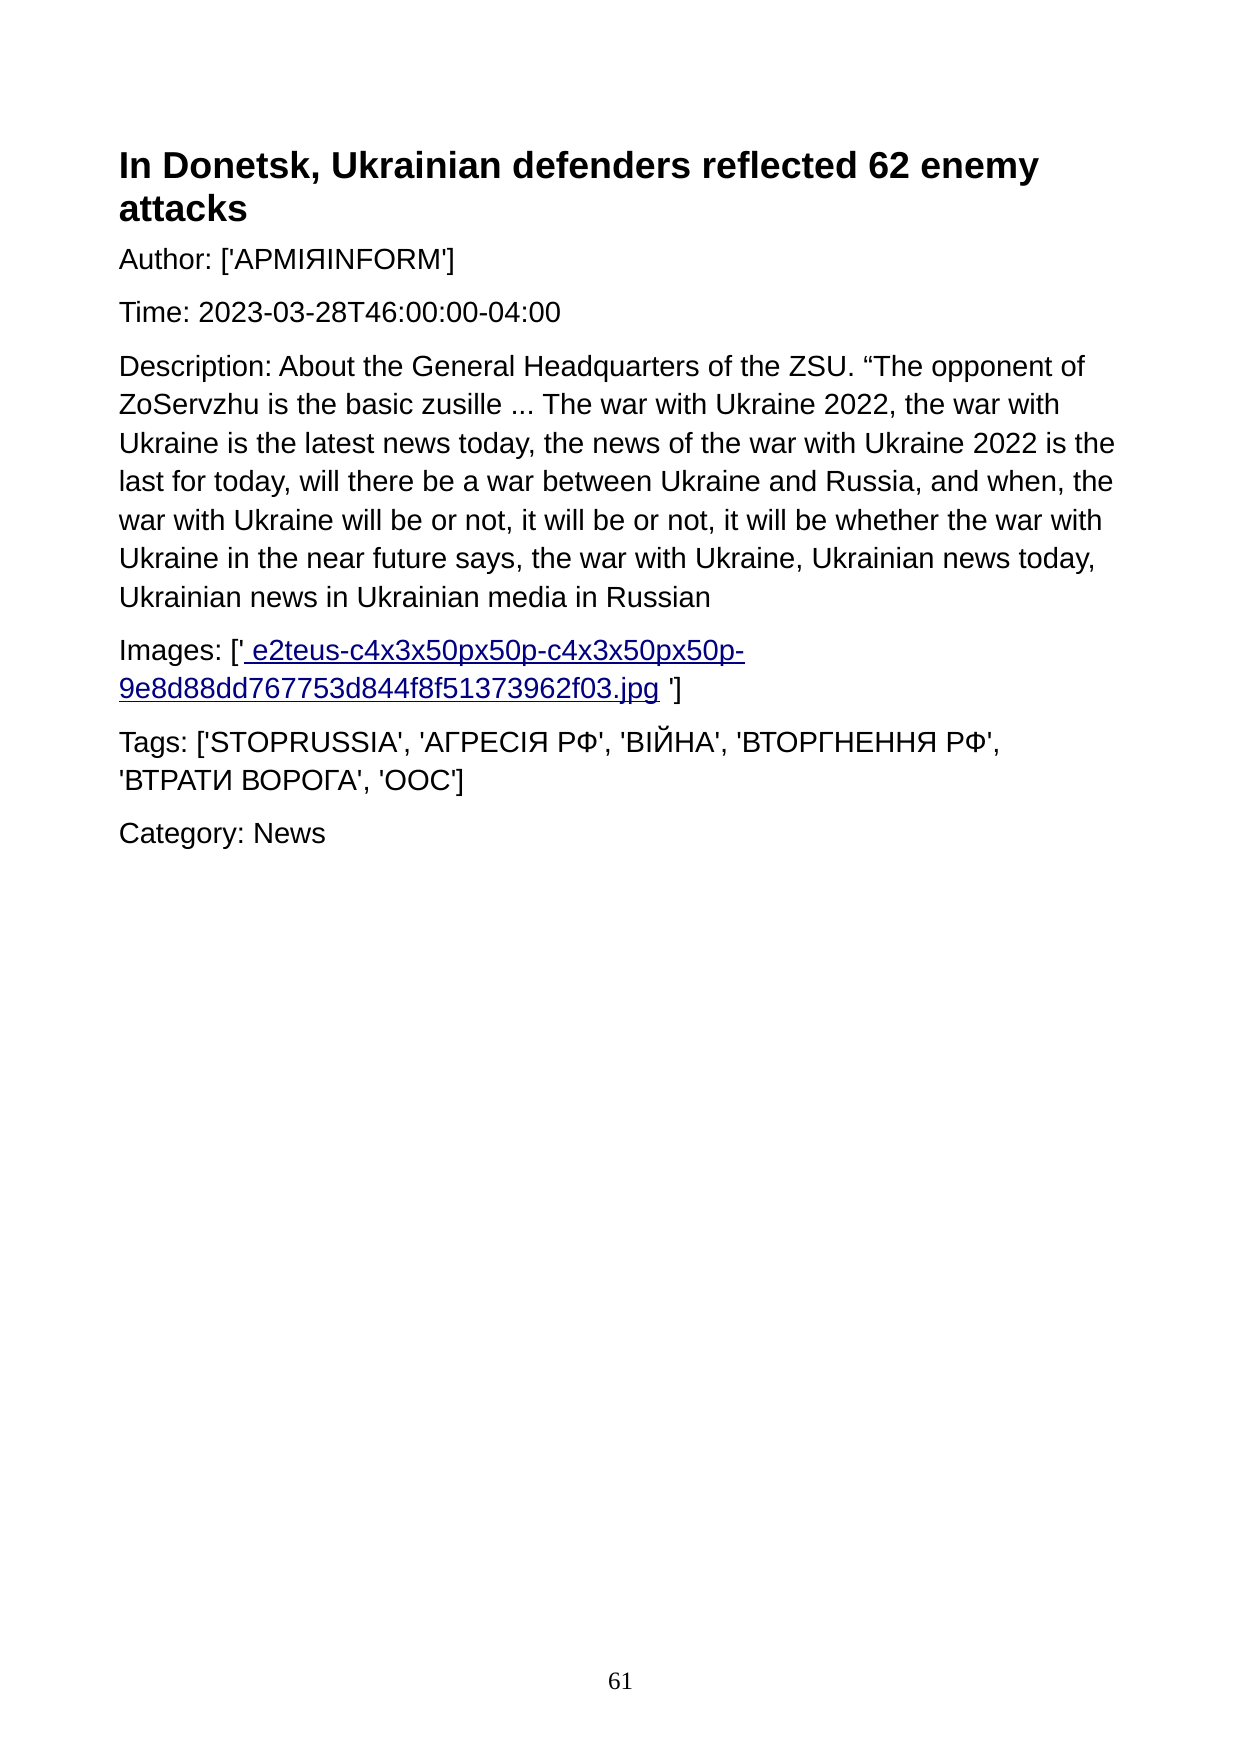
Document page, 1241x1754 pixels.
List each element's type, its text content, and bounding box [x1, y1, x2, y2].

text Time: 2023-03-28T46:00:00-04:00 [118, 295, 1122, 329]
text Images: [' e2teus-c4x3x50px50p-c4x3x50px50p-9e8d88dd767753d844f8f51373962f03.jpg '] [118, 633, 1122, 705]
text Description: About the General Headquarters of the ZSU. “The opponent of ZoServzhu is the basic zusille ... The war with Ukraine 2022, the war with Ukraine is the latest news today, the news of the war with Ukraine 2022 is the last for today, will there be a war between Ukraine and Russia, and when, the war with Ukraine will be or not, it will be or not, it will be whether the war with Ukraine in the near future says, the war with Ukraine, Ukrainian news today, Ukrainian news in Ukrainian media in Russian [118, 348, 1122, 613]
text Tags: ['STOPRUSSIA', 'АГРЕСІЯ РФ', 'ВІЙНА', 'ВТОРГНЕННЯ РФ', 'ВТРАТИ ВОРОГА', 'ООС'] [118, 724, 1122, 797]
subtitle In Donetsk, Ukrainian defenders reflected 62 enemy attacks [118, 143, 1122, 230]
text Category: News [118, 816, 1122, 850]
text Author: ['АРМІЯINFORM'] [118, 242, 1122, 276]
